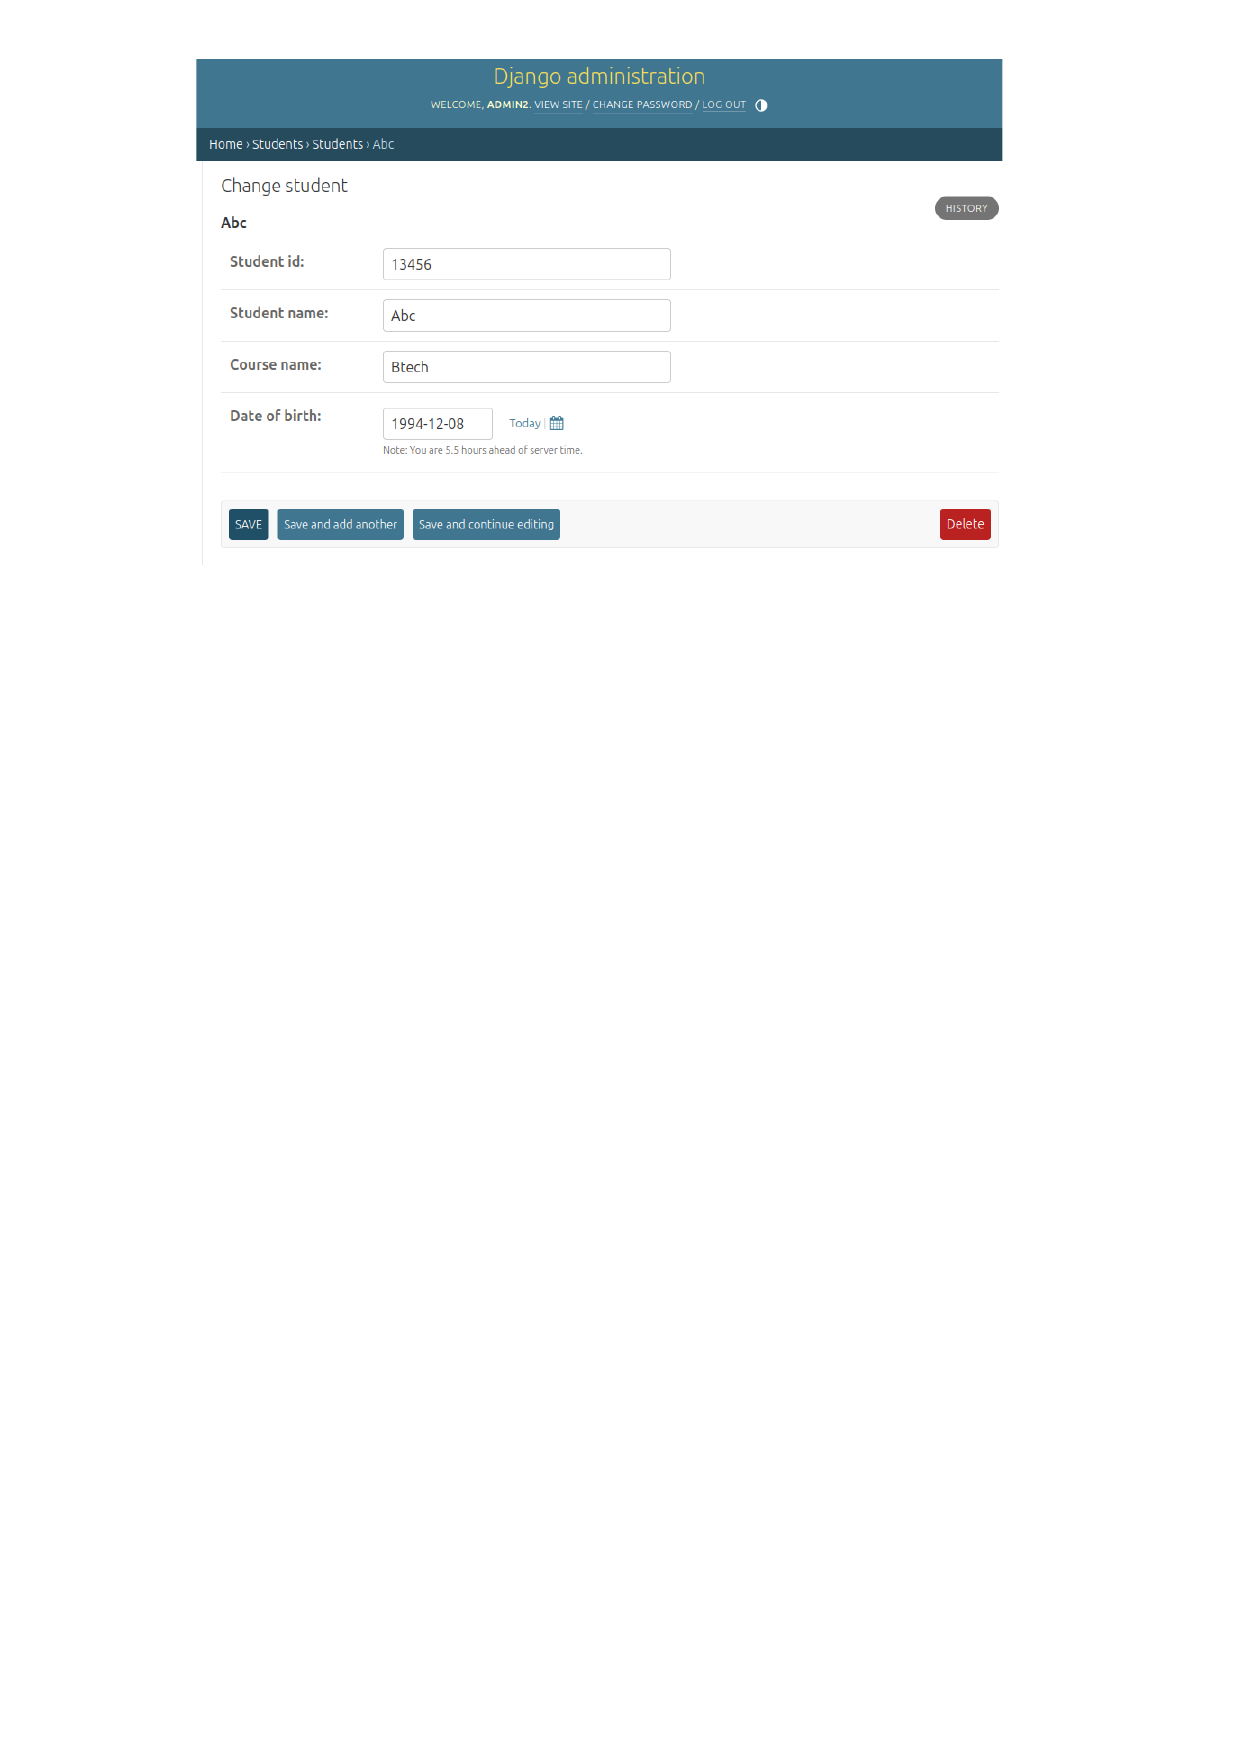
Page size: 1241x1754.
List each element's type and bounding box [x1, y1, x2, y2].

picture [196, 59, 1003, 565]
